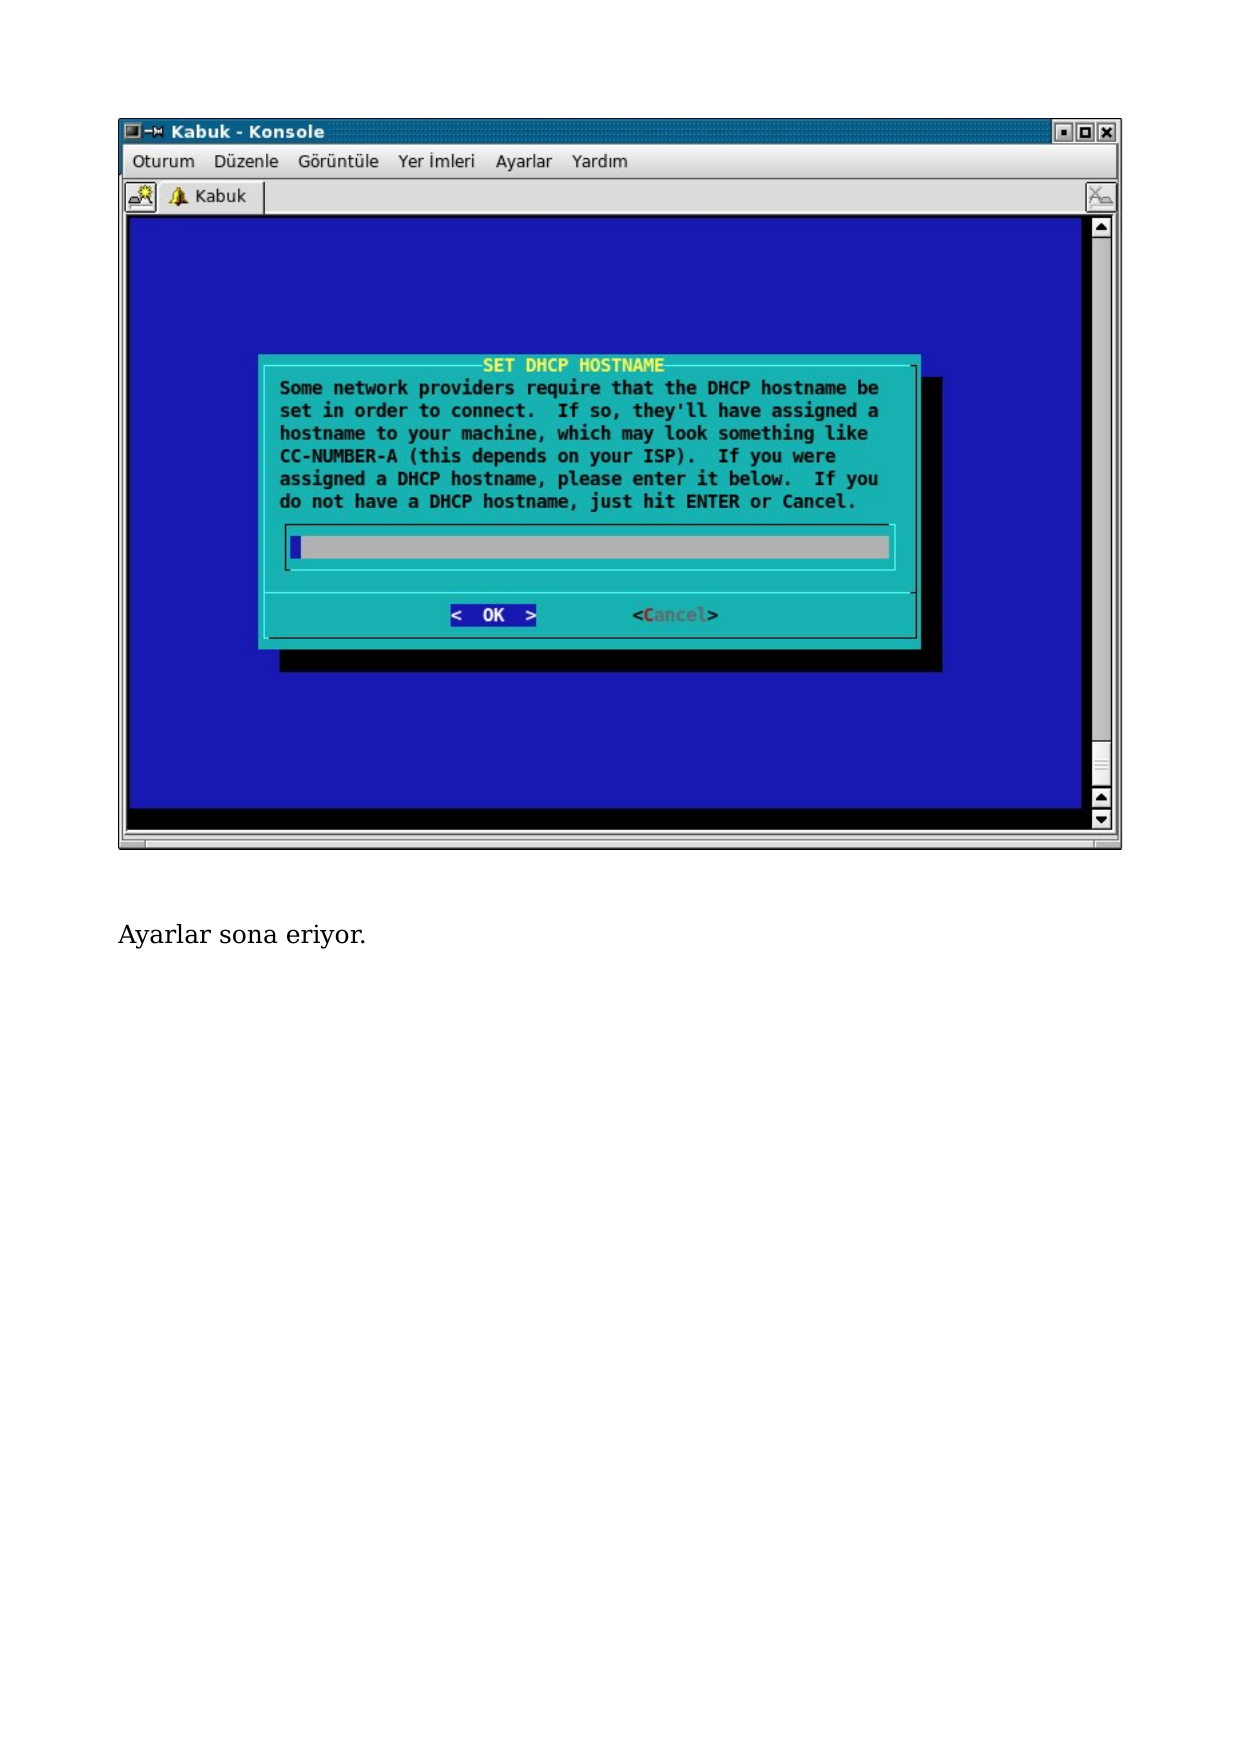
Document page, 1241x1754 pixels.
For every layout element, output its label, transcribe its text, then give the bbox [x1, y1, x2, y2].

picture [118, 118, 1123, 850]
text Ayarlar sona eriyor. [118, 891, 1122, 950]
